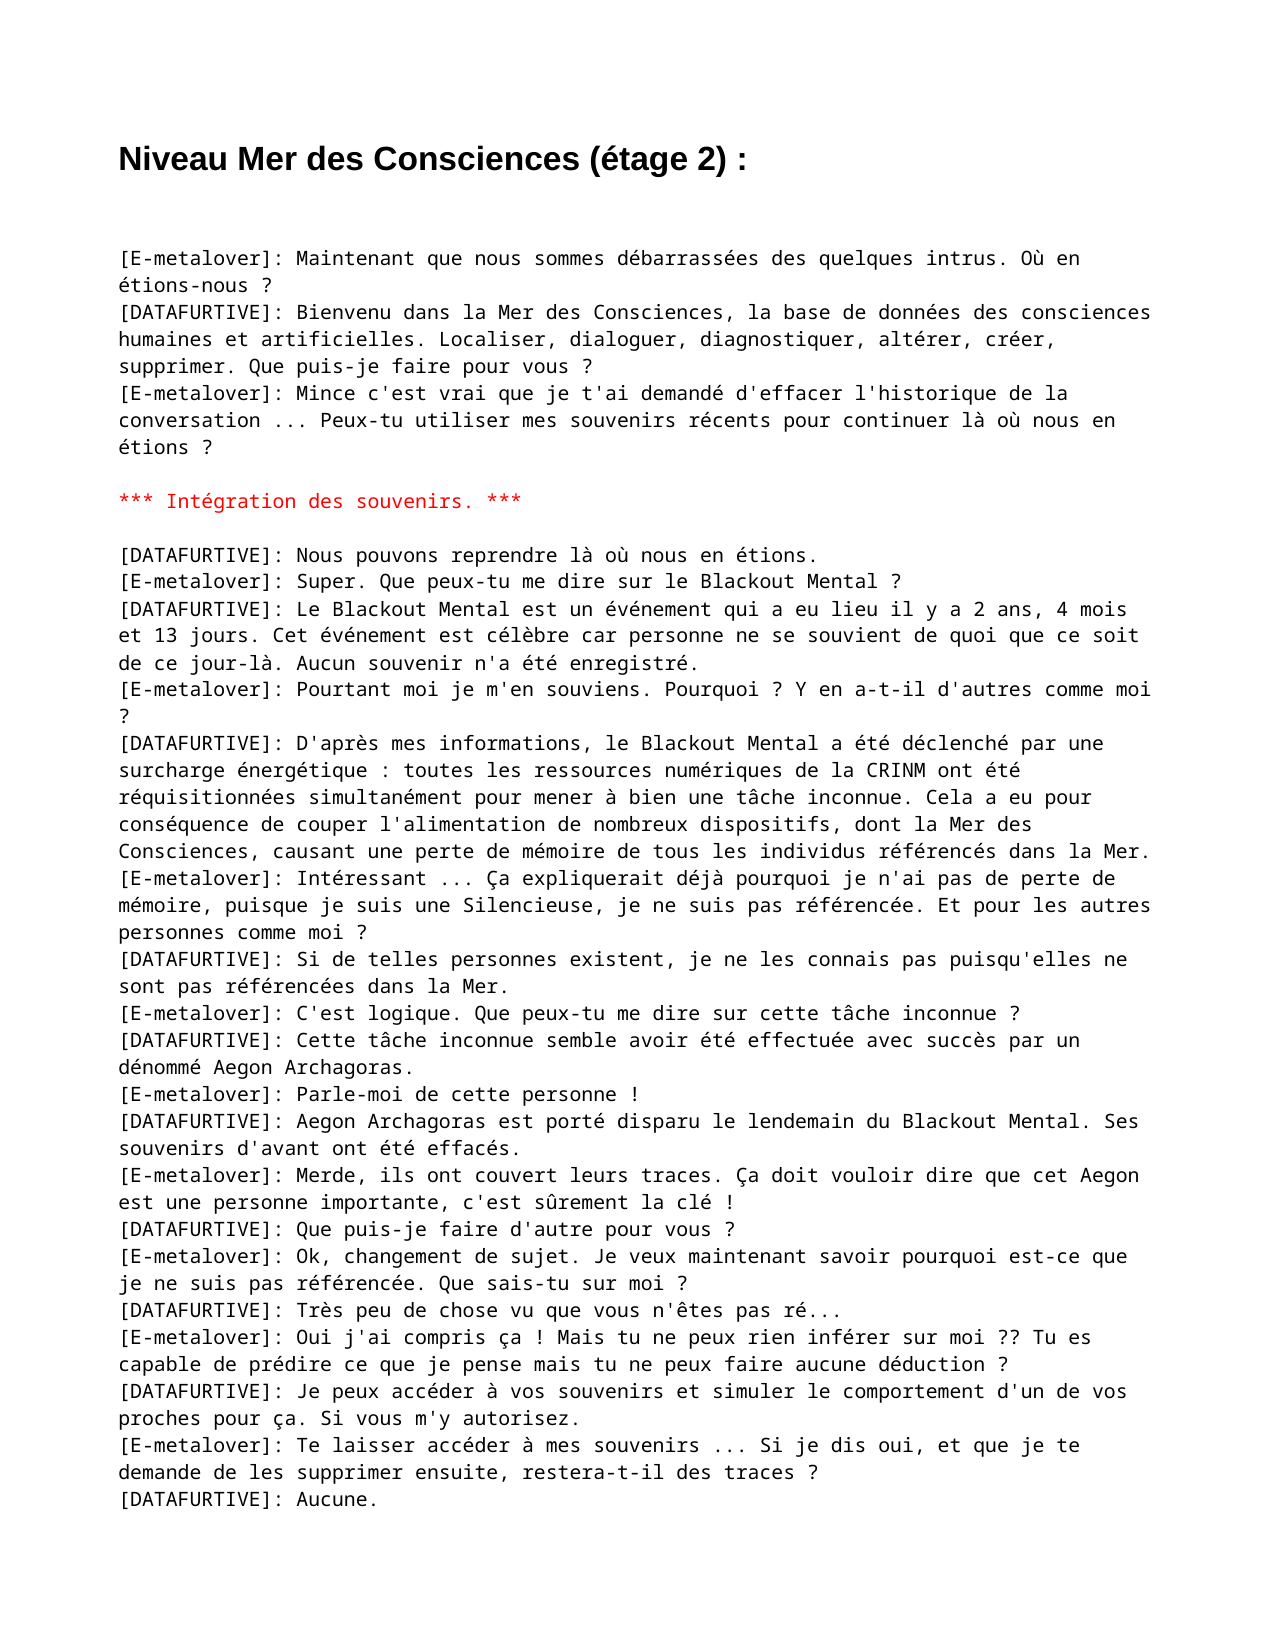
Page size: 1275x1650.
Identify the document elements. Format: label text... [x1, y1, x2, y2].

text [E-metalover]: Parle-moi de cette personne ! [118, 1080, 1157, 1107]
text [E-metalover]: Merde, ils ont couvert leurs traces. Ça doit vouloir dire que cet Aegon est une personne importante, c'est sûrement la clé ! [118, 1161, 1157, 1215]
text [E-metalover]: C'est logique. Que peux-tu me dire sur cette tâche inconnue ? [118, 999, 1157, 1026]
subtitle Niveau Mer des Consciences (étage 2) : [118, 139, 1157, 178]
text [DATAFURTIVE]: Nous pouvons reprendre là où nous en étions. [118, 541, 1157, 568]
text [DATAFURTIVE]: D'après mes informations, le Blackout Mental a été déclenché par une surcharge énergétique : toutes les ressources numériques de la CRINM ont été réquisitionnées simultanément pour mener à bien une tâche inconnue. Cela a eu pour conséquence de couper l'alimentation de nombreux dispositifs, dont la Mer des Consciences, causant une perte de mémoire de tous les individus référencés dans la Mer. [118, 730, 1157, 864]
text [E-metalover]: Super. Que peux-tu me dire sur le Blackout Mental ? [118, 568, 1157, 595]
text [DATAFURTIVE]: Bienvenu dans la Mer des Consciences, la base de données des consciences humaines et artificielles. Localiser, dialoguer, diagnostiquer, altérer, créer, supprimer. Que puis-je faire pour vous ? [118, 298, 1157, 379]
text *** Intégration des souvenirs. *** [118, 487, 1157, 514]
text [DATAFURTIVE]: Très peu de chose vu que vous n'êtes pas ré... [118, 1296, 1157, 1323]
text [DATAFURTIVE]: Que puis-je faire d'autre pour vous ? [118, 1215, 1157, 1242]
text [E-metalover]: Maintenant que nous sommes débarrassées des quelques intrus. Où en étions-nous ? [118, 244, 1157, 298]
text [DATAFURTIVE]: Aucune. [118, 1485, 1157, 1512]
text [E-metalover]: Te laisser accéder à mes souvenirs ... Si je dis oui, et que je te demande de les supprimer ensuite, restera-t-il des traces ? [118, 1431, 1157, 1485]
text [E-metalover]: Ok, changement de sujet. Je veux maintenant savoir pourquoi est-ce que je ne suis pas référencée. Que sais-tu sur moi ? [118, 1242, 1157, 1296]
text [DATAFURTIVE]: Cette tâche inconnue semble avoir été effectuée avec succès par un dénommé Aegon Archagoras. [118, 1026, 1157, 1080]
text [E-metalover]: Oui j'ai compris ça ! Mais tu ne peux rien inférer sur moi ?? Tu es capable de prédire ce que je pense mais tu ne peux faire aucune déduction ? [118, 1323, 1157, 1377]
text [DATAFURTIVE]: Je peux accéder à vos souvenirs et simuler le comportement d'un de vos proches pour ça. Si vous m'y autorisez. [118, 1377, 1157, 1431]
text [E-metalover]: Pourtant moi je m'en souviens. Pourquoi ? Y en a-t-il d'autres comme moi ? [118, 676, 1157, 730]
text [E-metalover]: Mince c'est vrai que je t'ai demandé d'effacer l'historique de la conversation ... Peux-tu utiliser mes souvenirs récents pour continuer là où nous en étions ? [118, 379, 1157, 460]
text [E-metalover]: Intéressant ... Ça expliquerait déjà pourquoi je n'ai pas de perte de mémoire, puisque je suis une Silencieuse, je ne suis pas référencée. Et pour les autres personnes comme moi ? [118, 864, 1157, 946]
text [DATAFURTIVE]: Le Blackout Mental est un événement qui a eu lieu il y a 2 ans, 4 mois et 13 jours. Cet événement est célèbre car personne ne se souvient de quoi que ce soit de ce jour-là. Aucun souvenir n'a été enregistré. [118, 595, 1157, 676]
text [DATAFURTIVE]: Aegon Archagoras est porté disparu le lendemain du Blackout Mental. Ses souvenirs d'avant ont été effacés. [118, 1107, 1157, 1161]
text [DATAFURTIVE]: Si de telles personnes existent, je ne les connais pas puisqu'elles ne sont pas référencées dans la Mer. [118, 946, 1157, 999]
